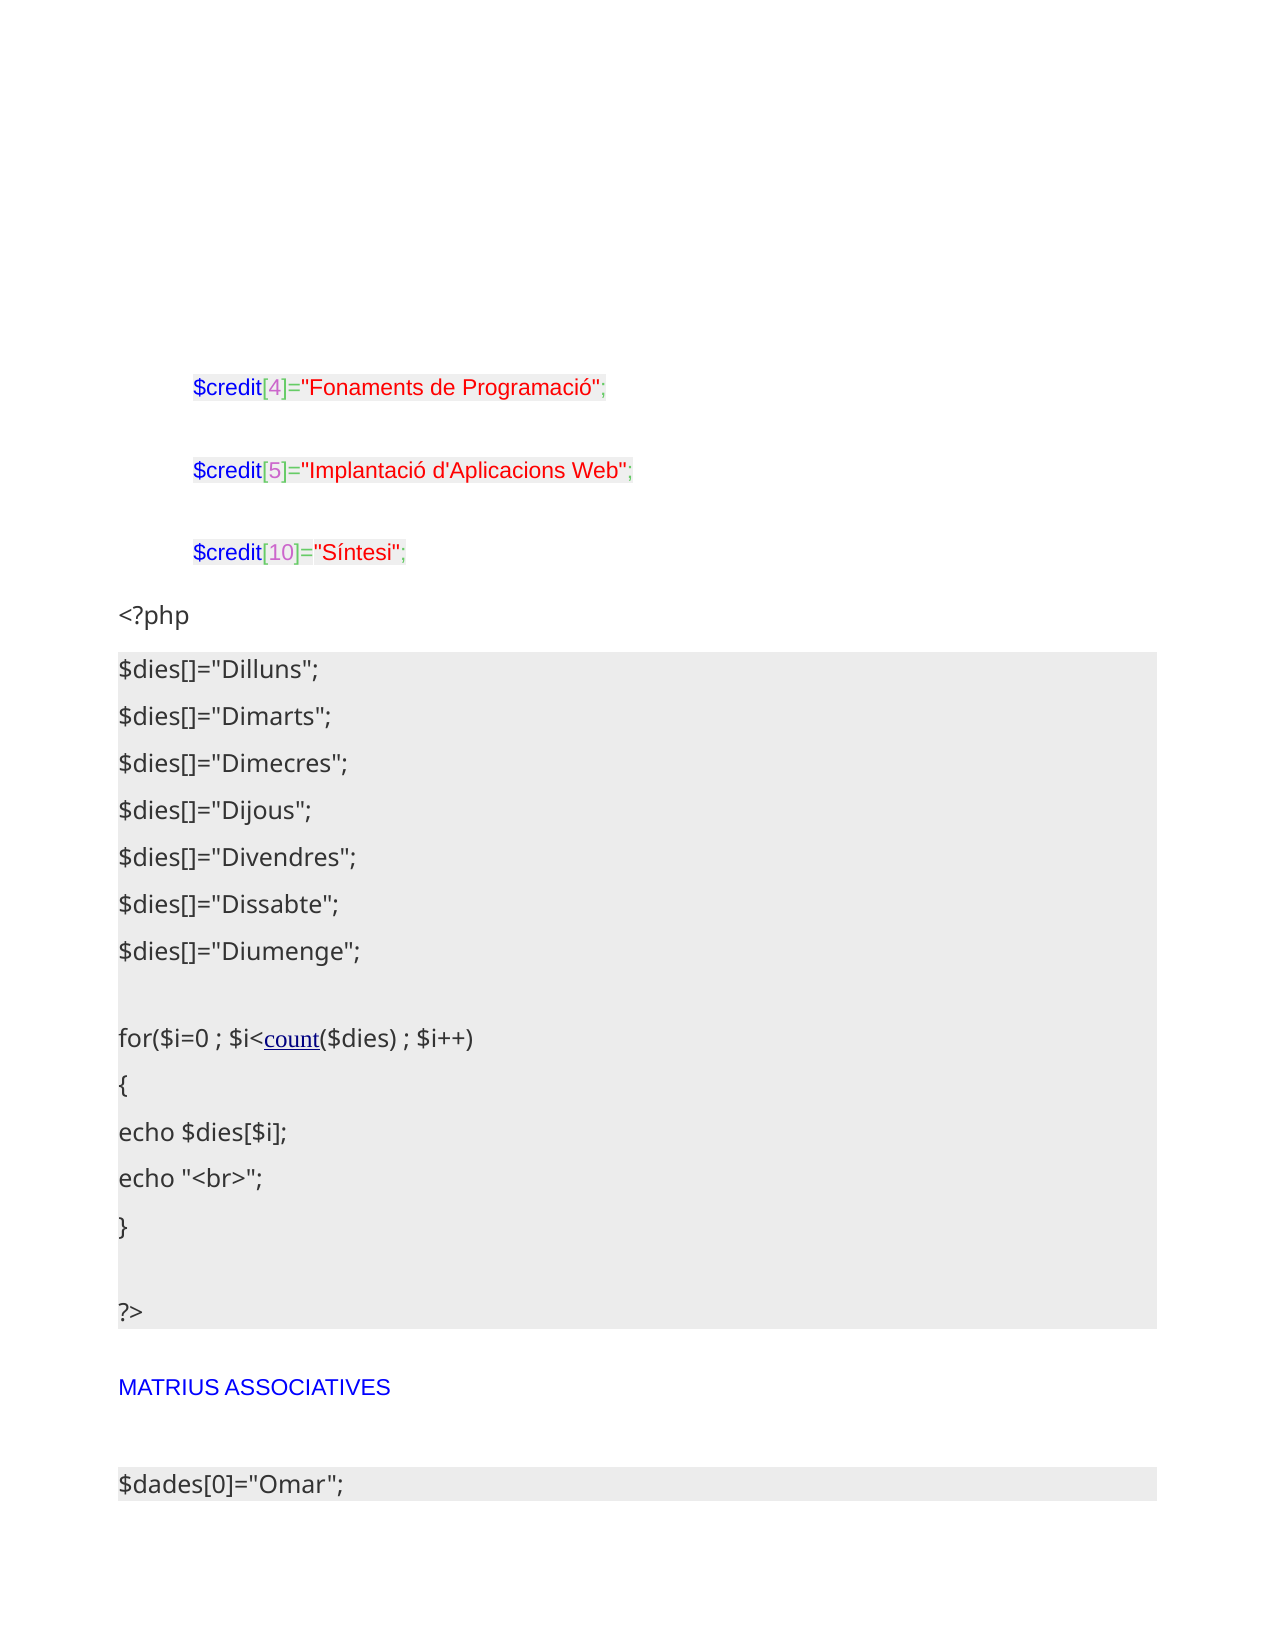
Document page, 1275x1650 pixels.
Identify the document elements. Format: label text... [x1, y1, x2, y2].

text $dies[]="Dimecres"; [118, 746, 1157, 780]
text echo "<br>"; [118, 1161, 1157, 1195]
text MATRIUS ASSOCIATIVES [118, 1342, 1157, 1401]
text $credit[10]="Síntesi"; [193, 539, 1157, 565]
text ?> [118, 1295, 1157, 1329]
text $dies[]="Diumenge"; [118, 934, 1157, 968]
text echo $dies[$i]; [118, 1114, 1157, 1148]
text $dies[]="Dijous"; [118, 793, 1157, 827]
text } [118, 1208, 1157, 1242]
text $dies[]="Dimarts"; [118, 699, 1157, 733]
text <?php [118, 598, 1157, 632]
text $dies[]="Divendres"; [118, 840, 1157, 874]
text $credit[5]="Implantació d'Aplicacions Web"; [193, 457, 1157, 483]
text $dies[]="Dilluns"; [118, 652, 1157, 686]
text $credit[4]="Fonaments de Programació"; [193, 374, 1157, 401]
text { [118, 1067, 1157, 1101]
text $dies[]="Dissabte"; [118, 887, 1157, 921]
text $dades[0]="Omar"; [118, 1467, 1157, 1501]
text for($i=0 ; $i<count($dies) ; $i++) [118, 1020, 1157, 1054]
